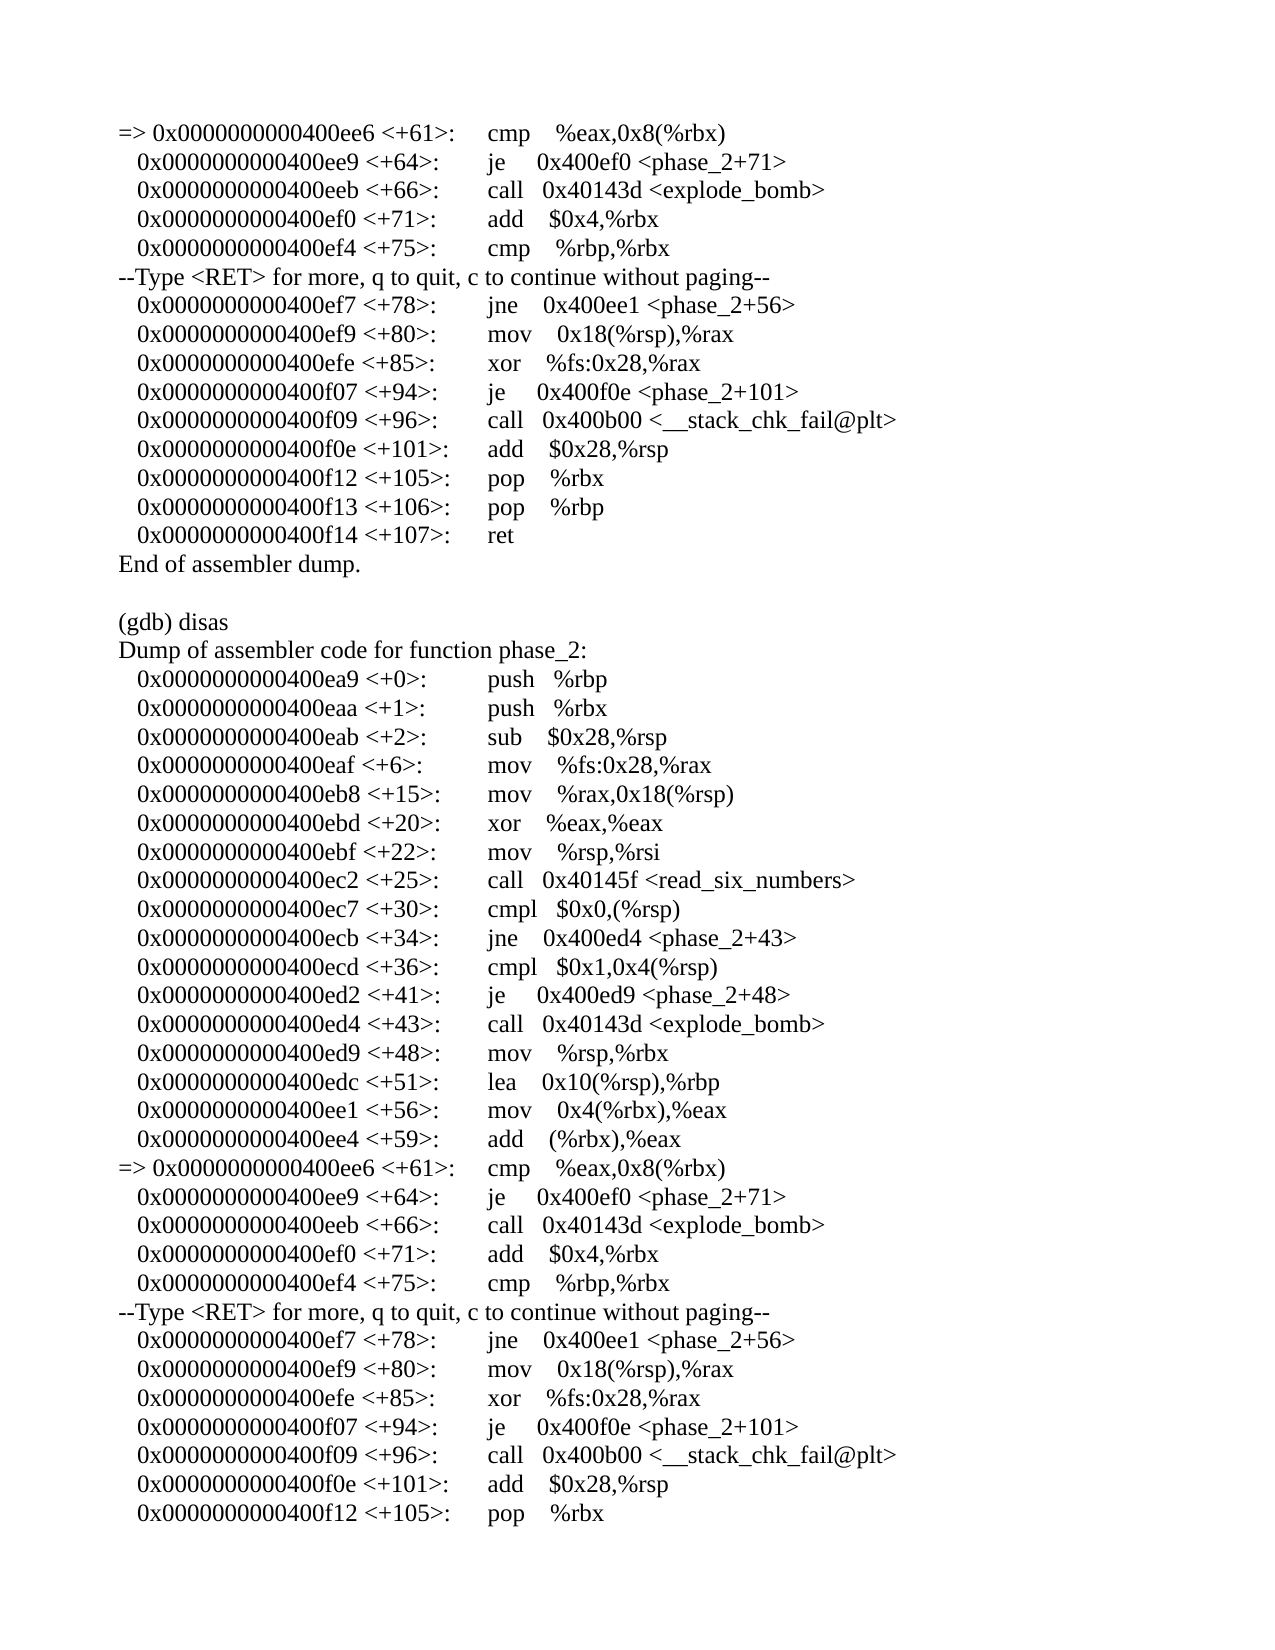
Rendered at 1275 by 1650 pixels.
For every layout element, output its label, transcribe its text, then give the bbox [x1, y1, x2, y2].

text 0x0000000000400f0e <+101>: add $0x28,%rsp [118, 1469, 1157, 1498]
text 0x0000000000400f07 <+94>: je 0x400f0e <phase_2+101> [118, 377, 1157, 406]
text 0x0000000000400eb8 <+15>: mov %rax,0x18(%rsp) [118, 779, 1157, 808]
text 0x0000000000400ec2 <+25>: call 0x40145f <read_six_numbers> [118, 866, 1157, 894]
text 0x0000000000400ef9 <+80>: mov 0x18(%rsp),%rax [118, 319, 1157, 348]
text 0x0000000000400eaa <+1>: push %rbx [118, 693, 1157, 722]
text 0x0000000000400ee4 <+59>: add (%rbx),%eax [118, 1124, 1157, 1153]
text 0x0000000000400f12 <+105>: pop %rbx [118, 1498, 1157, 1527]
text 0x0000000000400eeb <+66>: call 0x40143d <explode_bomb> [118, 176, 1157, 204]
text 0x0000000000400ea9 <+0>: push %rbp [118, 664, 1157, 693]
text 0x0000000000400ee1 <+56>: mov 0x4(%rbx),%eax [118, 1096, 1157, 1124]
text 0x0000000000400ed4 <+43>: call 0x40143d <explode_bomb> [118, 1009, 1157, 1038]
text 0x0000000000400f0e <+101>: add $0x28,%rsp [118, 434, 1157, 463]
text 0x0000000000400ef9 <+80>: mov 0x18(%rsp),%rax [118, 1354, 1157, 1383]
text => 0x0000000000400ee6 <+61>: cmp %eax,0x8(%rbx) [118, 118, 1157, 147]
text 0x0000000000400ef7 <+78>: jne 0x400ee1 <phase_2+56> [118, 291, 1157, 319]
text 0x0000000000400efe <+85>: xor %fs:0x28,%rax [118, 348, 1157, 377]
text 0x0000000000400ecd <+36>: cmpl $0x1,0x4(%rsp) [118, 952, 1157, 981]
text 0x0000000000400ef0 <+71>: add $0x4,%rbx [118, 1239, 1157, 1268]
text 0x0000000000400eaf <+6>: mov %fs:0x28,%rax [118, 751, 1157, 779]
text 0x0000000000400ecb <+34>: jne 0x400ed4 <phase_2+43> [118, 923, 1157, 952]
text 0x0000000000400f09 <+96>: call 0x400b00 <__stack_chk_fail@plt> [118, 406, 1157, 434]
text 0x0000000000400ee9 <+64>: je 0x400ef0 <phase_2+71> [118, 147, 1157, 176]
text 0x0000000000400f09 <+96>: call 0x400b00 <__stack_chk_fail@plt> [118, 1441, 1157, 1469]
text 0x0000000000400ebf <+22>: mov %rsp,%rsi [118, 837, 1157, 866]
text 0x0000000000400ec7 <+30>: cmpl $0x0,(%rsp) [118, 894, 1157, 923]
text 0x0000000000400f12 <+105>: pop %rbx [118, 463, 1157, 492]
text 0x0000000000400ee9 <+64>: je 0x400ef0 <phase_2+71> [118, 1182, 1157, 1211]
text 0x0000000000400ef4 <+75>: cmp %rbp,%rbx [118, 1268, 1157, 1297]
text 0x0000000000400efe <+85>: xor %fs:0x28,%rax [118, 1383, 1157, 1412]
text 0x0000000000400edc <+51>: lea 0x10(%rsp),%rbp [118, 1067, 1157, 1096]
text Dump of assembler code for function phase_2: [118, 636, 1157, 664]
text 0x0000000000400f07 <+94>: je 0x400f0e <phase_2+101> [118, 1412, 1157, 1441]
text 0x0000000000400eeb <+66>: call 0x40143d <explode_bomb> [118, 1211, 1157, 1239]
text => 0x0000000000400ee6 <+61>: cmp %eax,0x8(%rbx) [118, 1153, 1157, 1182]
text 0x0000000000400ed9 <+48>: mov %rsp,%rbx [118, 1038, 1157, 1067]
text 0x0000000000400ef0 <+71>: add $0x4,%rbx [118, 204, 1157, 233]
text 0x0000000000400ed2 <+41>: je 0x400ed9 <phase_2+48> [118, 981, 1157, 1009]
text 0x0000000000400ebd <+20>: xor %eax,%eax [118, 808, 1157, 837]
text End of assembler dump. [118, 549, 1157, 578]
text 0x0000000000400f14 <+107>: ret [118, 521, 1157, 549]
text 0x0000000000400eab <+2>: sub $0x28,%rsp [118, 722, 1157, 751]
text --Type <RET> for more, q to quit, c to continue without paging-- [118, 1297, 1157, 1326]
text (gdb) disas [118, 607, 1157, 636]
text 0x0000000000400f13 <+106>: pop %rbp [118, 492, 1157, 521]
text 0x0000000000400ef7 <+78>: jne 0x400ee1 <phase_2+56> [118, 1326, 1157, 1354]
text --Type <RET> for more, q to quit, c to continue without paging-- [118, 262, 1157, 291]
text 0x0000000000400ef4 <+75>: cmp %rbp,%rbx [118, 233, 1157, 262]
